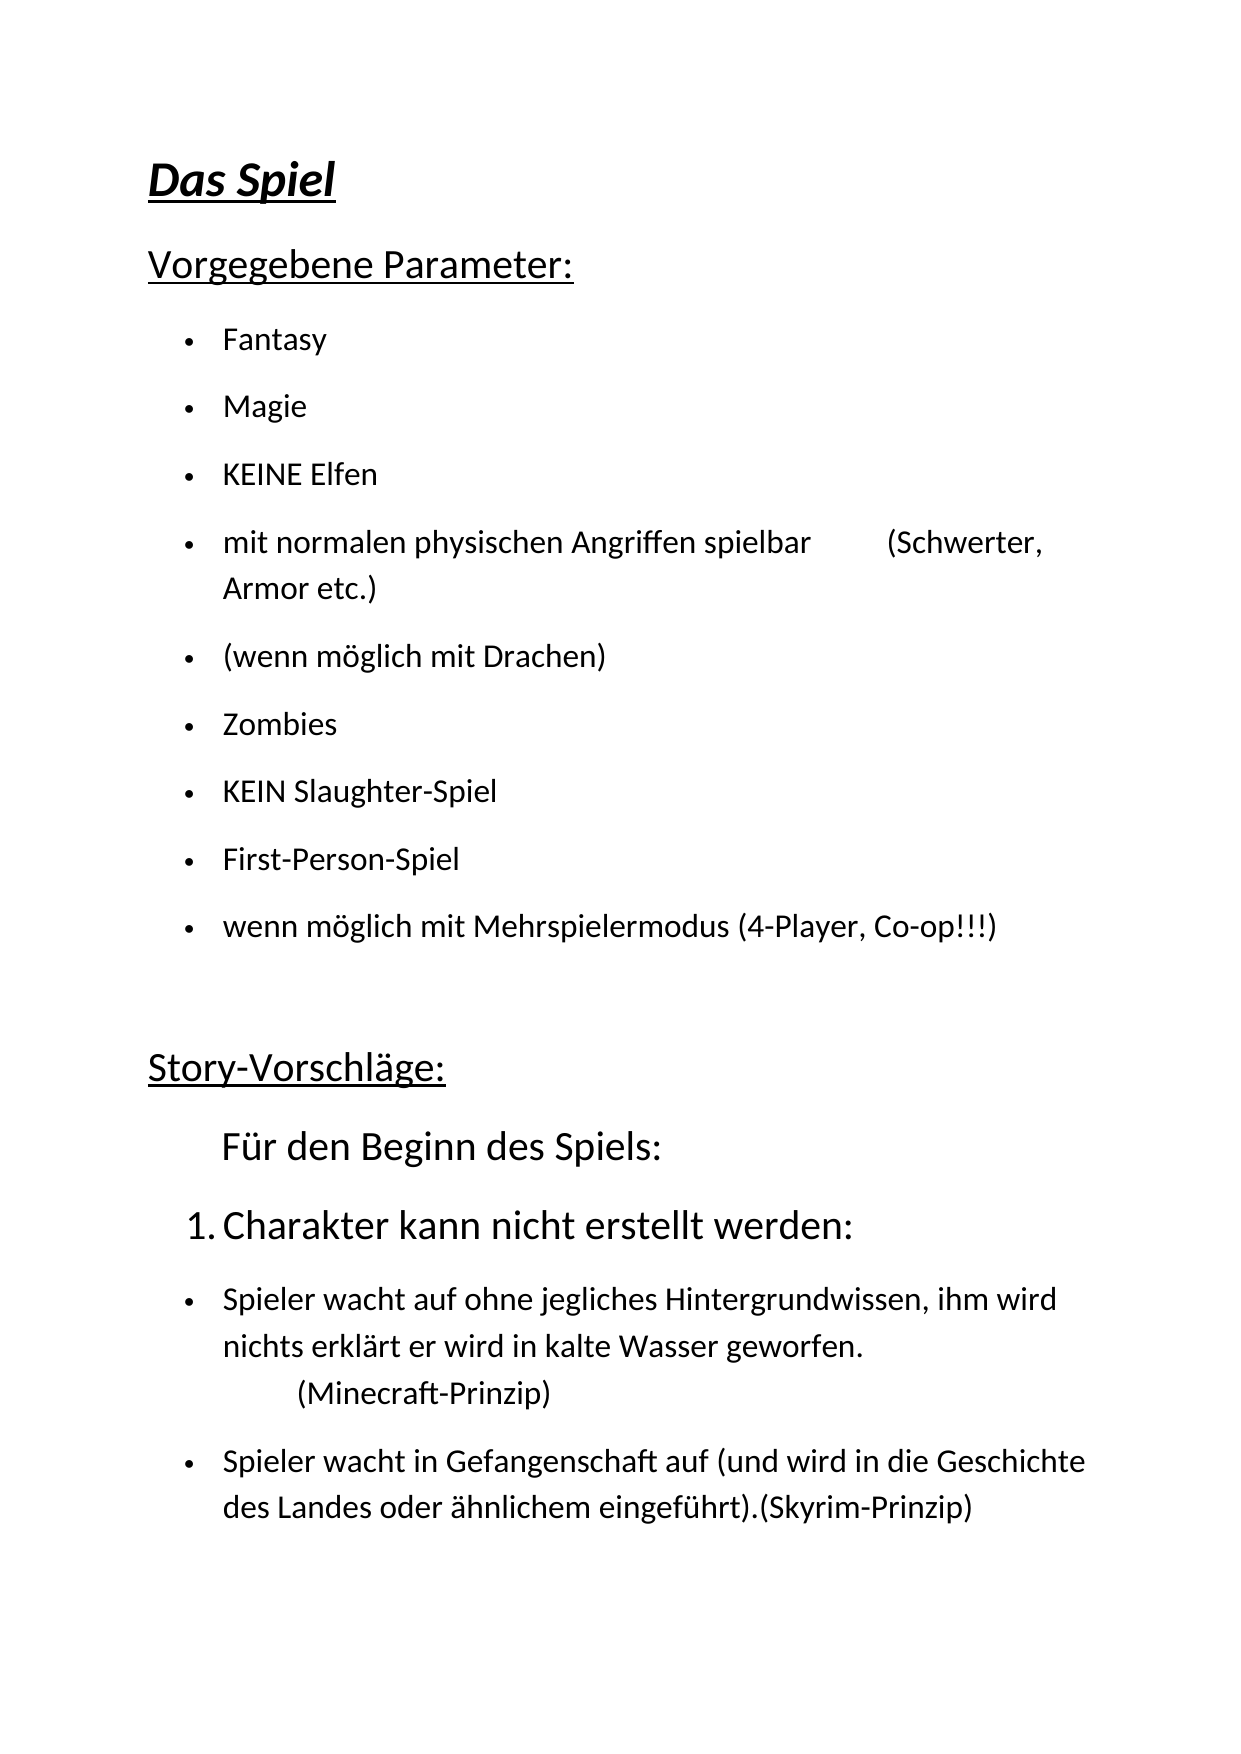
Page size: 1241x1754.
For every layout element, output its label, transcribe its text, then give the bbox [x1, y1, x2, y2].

text Vorgegebene Parameter: [148, 238, 1093, 289]
list Charakter kann nicht erstellt werden: [185, 1199, 1093, 1250]
list mit normalen physischen Angriffen spielbar (Schwerter, Armor etc.) [185, 521, 1093, 608]
list wenn möglich mit Mehrspielermodus (4-Player, Co-op!!!) [185, 905, 1093, 946]
list Spieler wacht auf ohne jegliches Hintergrundwissen, ihm wird nichts erklärt er wird in kalte Wasser geworfen. (Minecraft-Prinzip) [185, 1278, 1093, 1413]
list KEIN Slaughter-Spiel [185, 770, 1093, 811]
list (wenn möglich mit Drachen) [185, 635, 1093, 676]
text Story-Vorschläge: [148, 1041, 1093, 1091]
list Zombies [185, 703, 1093, 743]
text Für den Beginn des Spiels: [148, 1120, 1093, 1171]
list KEINE Elfen [185, 453, 1093, 494]
list First-Person-Spiel [185, 838, 1093, 878]
list Magie [185, 385, 1093, 426]
list Fantasy [185, 318, 1093, 358]
list Spieler wacht in Gefangenschaft auf (und wird in die Geschichte des Landes oder ähnlichem eingeführt).(Skyrim-Prinzip) [185, 1439, 1093, 1527]
text Das Spiel [148, 148, 1093, 209]
